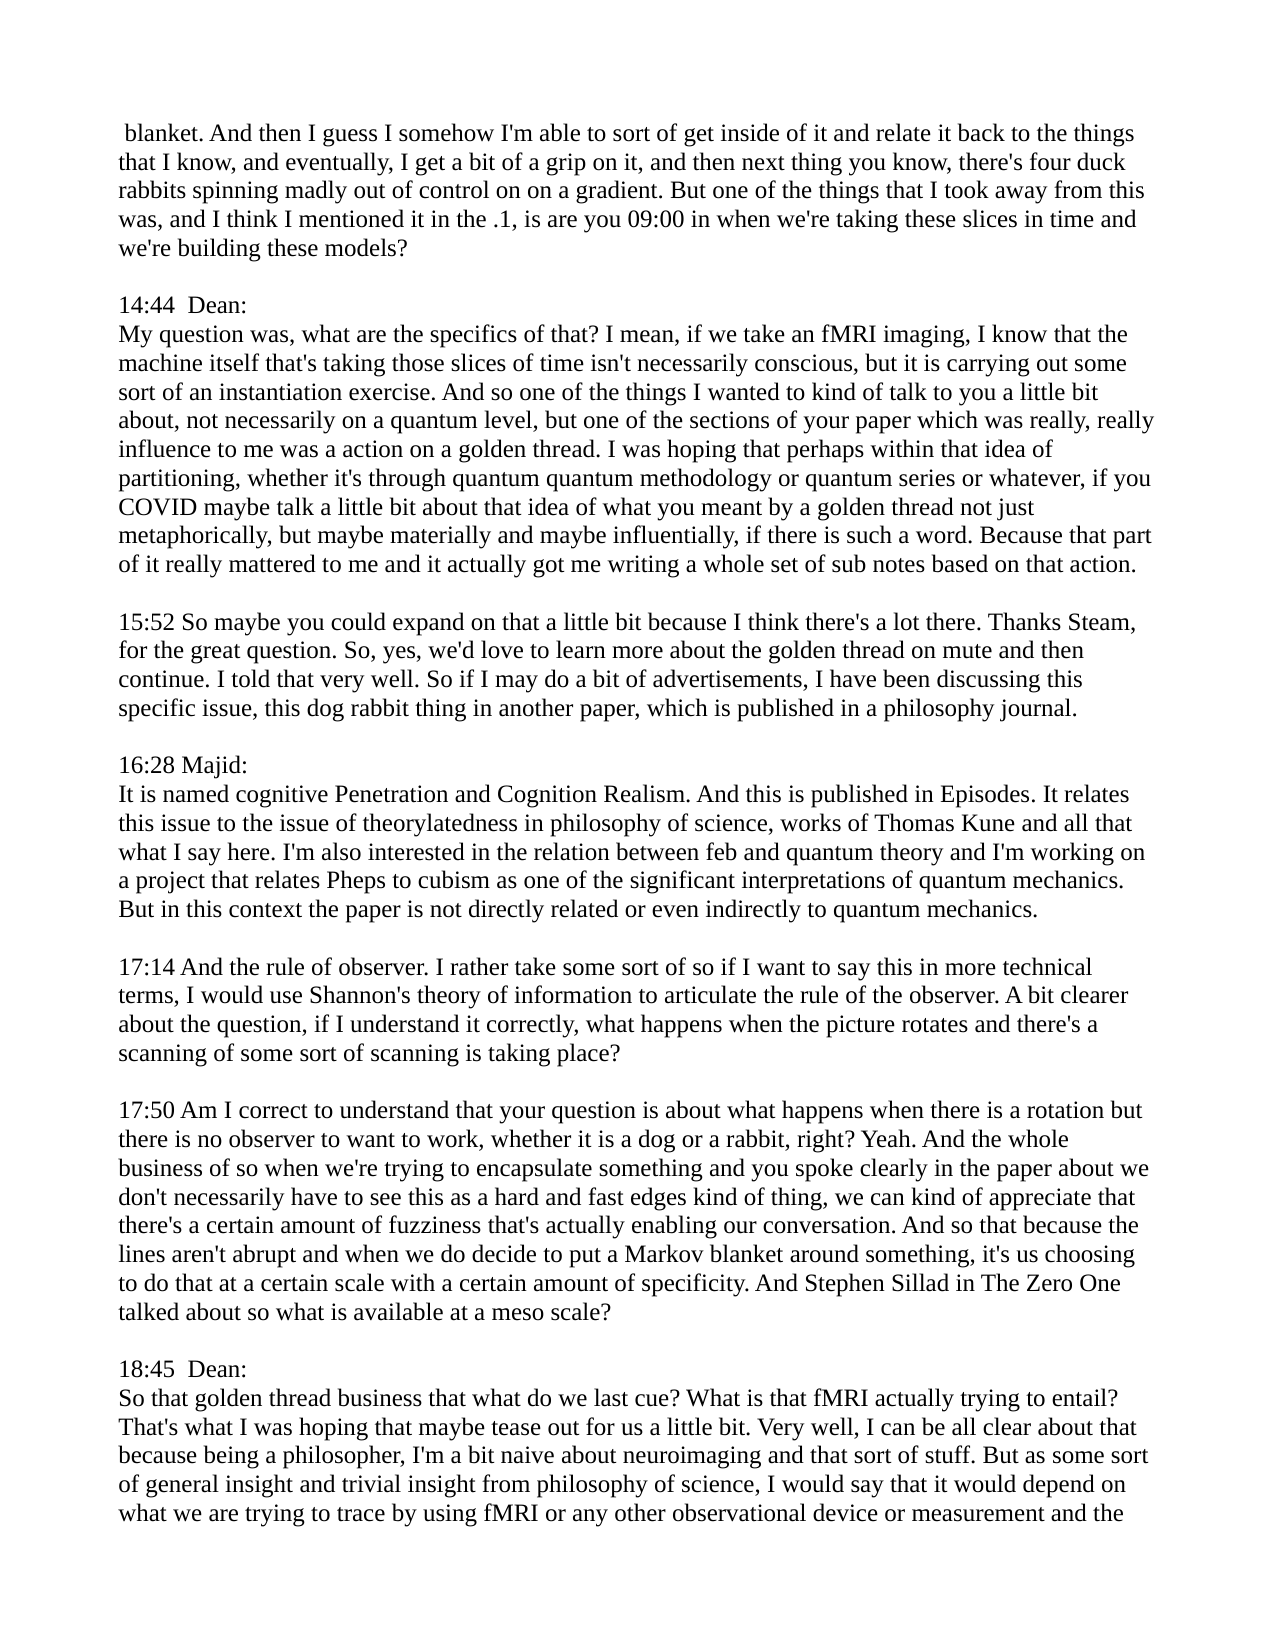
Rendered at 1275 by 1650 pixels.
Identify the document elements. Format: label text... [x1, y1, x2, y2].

text blanket. And then I guess I somehow I'm able to sort of get inside of it and relate it back to the things that I know, and eventually, I get a bit of a grip on it, and then next thing you know, there's four duck rabbits spinning madly out of control on on a gradient. But one of the things that I took away from this was, and I think I mentioned it in the .1, is are you 09:00 in when we're taking these slices in time and we're building these models? 14:44 Dean: My question was, what are the specifics of that? I mean, if we take an fMRI imaging, I know that the machine itself that's taking those slices of time isn't necessarily conscious, but it is carrying out some sort of an instantiation exercise. And so one of the things I wanted to kind of talk to you a little bit about, not necessarily on a quantum level, but one of the sections of your paper which was really, really influence to me was a action on a golden thread. I was hoping that perhaps within that idea of partitioning, whether it's through quantum quantum methodology or quantum series or whatever, if you COVID maybe talk a little bit about that idea of what you meant by a golden thread not just metaphorically, but maybe materially and maybe influentially, if there is such a word. Because that part of it really mattered to me and it actually got me writing a whole set of sub notes based on that action. 15:52 So maybe you could expand on that a little bit because I think there's a lot there. Thanks Steam, for the great question. So, yes, we'd love to learn more about the golden thread on mute and then continue. I told that very well. So if I may do a bit of advertisements, I have been discussing this specific issue, this dog rabbit thing in another paper, which is published in a philosophy journal. 16:28 Majid: It is named cognitive Penetration and Cognition Realism. And this is published in Episodes. It relates this issue to the issue of theorylatedness in philosophy of science, works of Thomas Kune and all that what I say here. I'm also interested in the relation between feb and quantum theory and I'm working on a project that relates Pheps to cubism as one of the significant interpretations of quantum mechanics. But in this context the paper is not directly related or even indirectly to quantum mechanics. 17:14 And the rule of observer. I rather take some sort of so if I want to say this in more technical terms, I would use Shannon's theory of information to articulate the rule of the observer. A bit clearer about the question, if I understand it correctly, what happens when the picture rotates and there's a scanning of some sort of scanning is taking place? 17:50 Am I correct to understand that your question is about what happens when there is a rotation but there is no observer to want to work, whether it is a dog or a rabbit, right? Yeah. And the whole business of so when we're trying to encapsulate something and you spoke clearly in the paper about we don't necessarily have to see this as a hard and fast edges kind of thing, we can kind of appreciate that there's a certain amount of fuzziness that's actually enabling our conversation. And so that because the lines aren't abrupt and when we do decide to put a Markov blanket around something, it's us choosing to do that at a certain scale with a certain amount of specificity. And Stephen Sillad in The Zero One talked about so what is available at a meso scale? 18:45 Dean: So that golden thread business that what do we last cue? What is that fMRI actually trying to entail? That's what I was hoping that maybe tease out for us a little bit. Very well, I can be all clear about that because being a philosopher, I'm a bit naive about neuroimaging and that sort of stuff. But as some sort of general insight and trivial insight from philosophy of science, I would say that it would depend on what we are trying to trace by using fMRI or any other observational device or measurement and the [118, 118, 1157, 1527]
